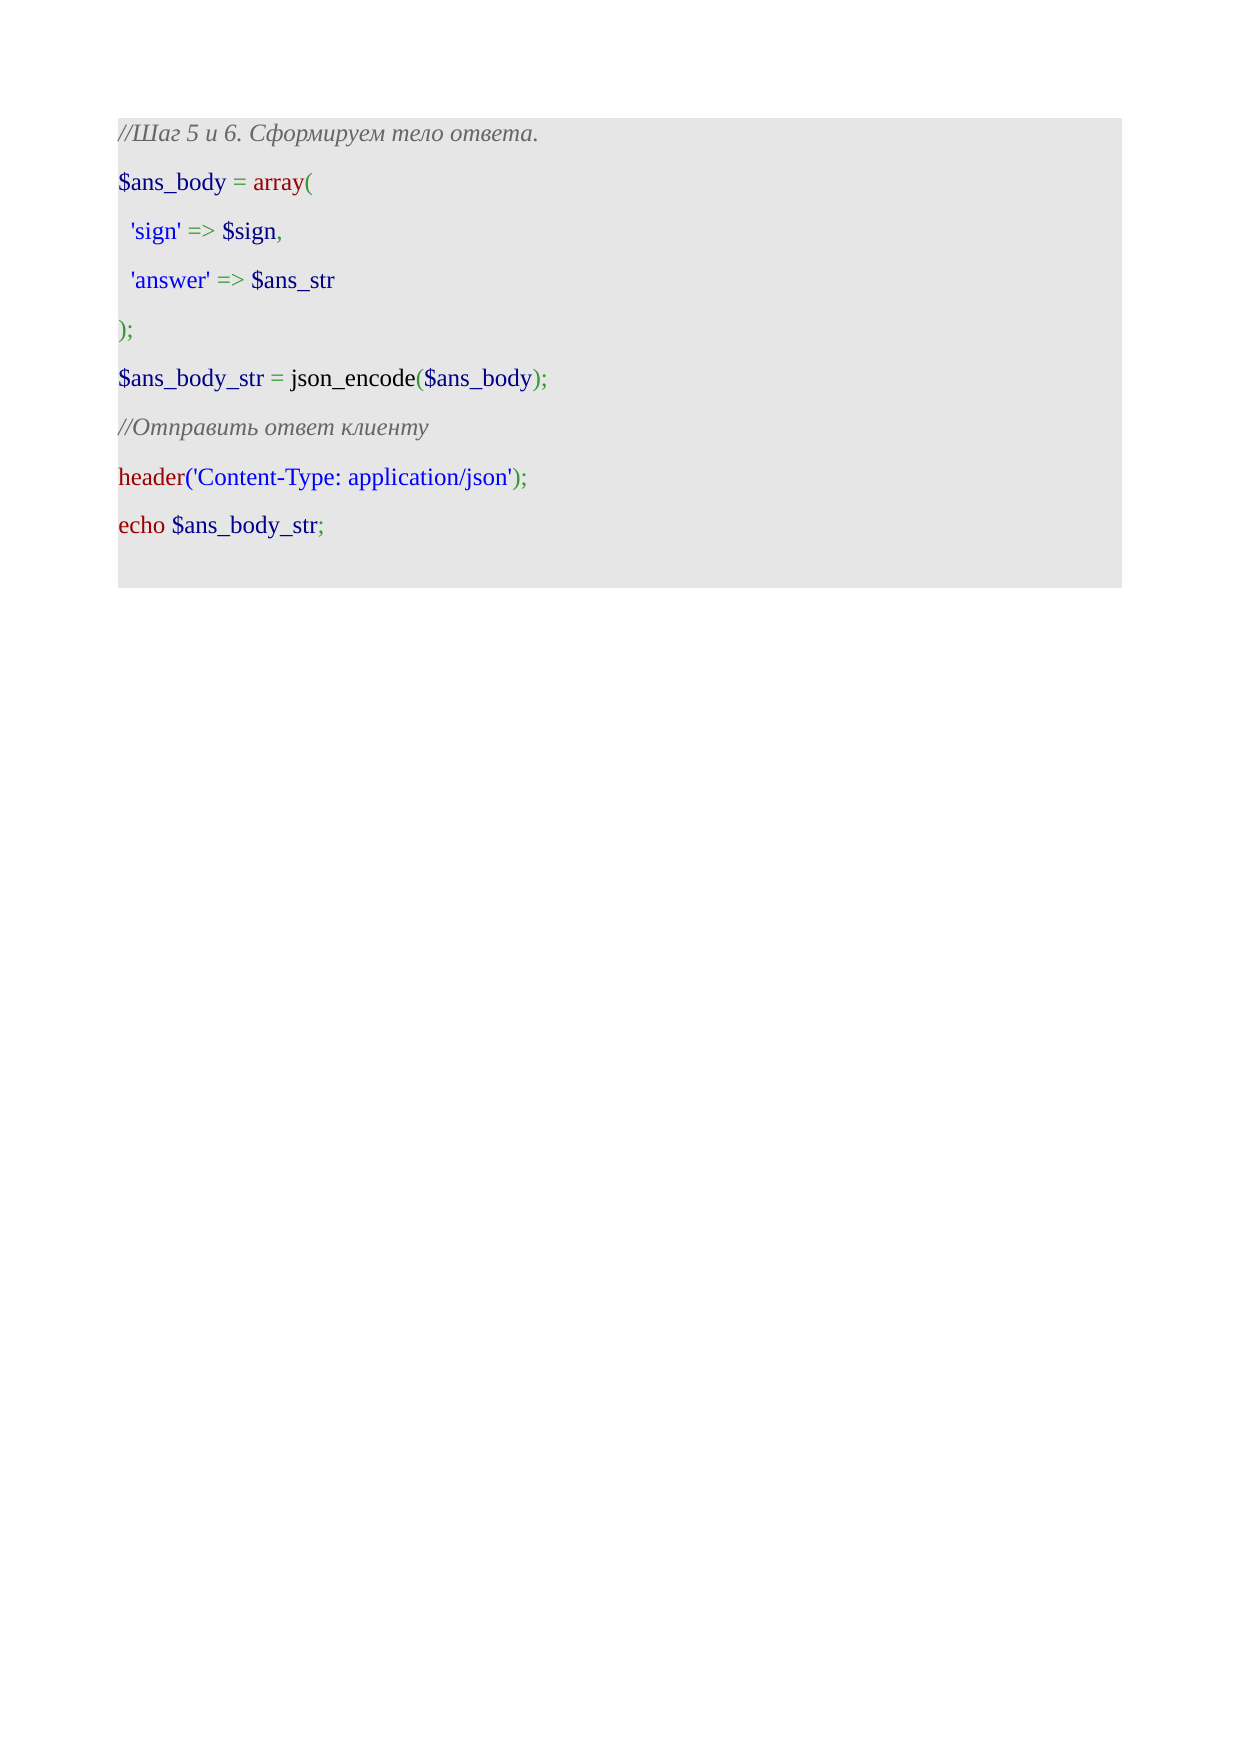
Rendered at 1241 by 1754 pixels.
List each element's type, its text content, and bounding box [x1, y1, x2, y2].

text $ans_body_str = json_encode($ans_body); [118, 363, 1122, 392]
text //Шаг 5 и 6. Сформируем тело ответа. [118, 118, 1122, 147]
text $ans_body = array( [118, 167, 1122, 196]
text //Отправить ответ клиенту [118, 412, 1122, 441]
text ); [118, 314, 1122, 343]
text echo $ans_body_str; [118, 511, 1122, 539]
text 'answer' => $ans_str [118, 265, 1122, 294]
text 'sign' => $sign, [118, 216, 1122, 245]
text header('Content-Type: application/json'); [118, 462, 1122, 490]
